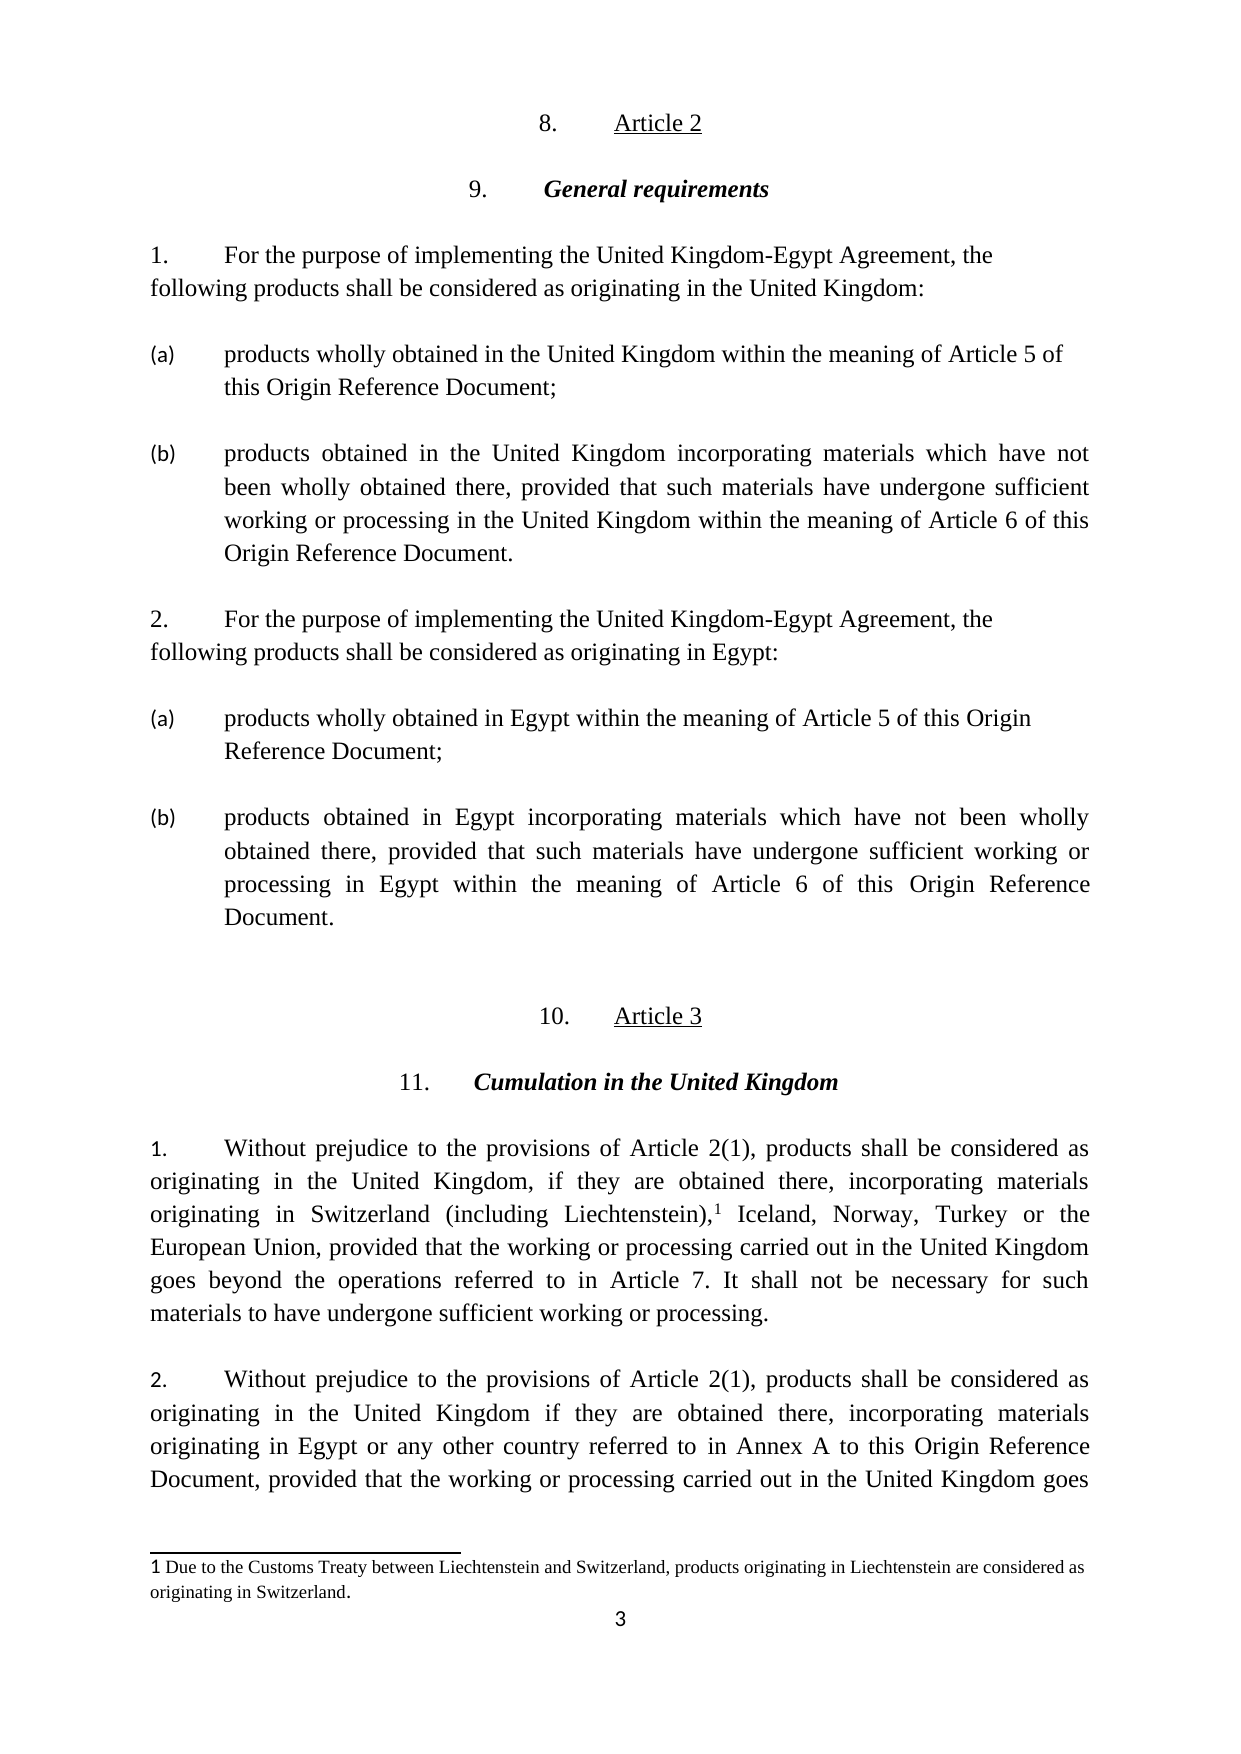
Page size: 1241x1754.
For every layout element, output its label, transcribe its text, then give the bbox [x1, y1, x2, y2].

subtitle Cumulation in the United Kingdom [150, 1067, 1090, 1096]
subtitle Article 2 [150, 108, 1090, 137]
list products obtained in Egypt incorporating materials which have not been wholly obtained there, provided that such materials have undergone sufficient working or processing in Egypt within the meaning of Article 6 of this Origin Reference Document. [150, 802, 1090, 931]
list products obtained in the United Kingdom incorporating materials which have not been wholly obtained there, provided that such materials have undergone sufficient working or processing in the United Kingdom within the meaning of Article 6 of this Origin Reference Document. [150, 438, 1090, 567]
list products wholly obtained in Egypt within the meaning of Article 5 of this Origin Reference Document; [150, 703, 1090, 765]
subtitle General requirements [150, 174, 1090, 203]
list Without prejudice to the provisions of Article 2(1), products shall be considered as originating in the United Kingdom if they are obtained there, incorporating materials originating in Egypt or any other country referred to in Annex A to this Origin Reference Document, provided that the working or processing carried out in the United Kingdom goes beyond the operations referred to in Article 7. It shall not be necessary for such materials to have undergone sufficient working or processing. [150, 1364, 1090, 1492]
list products wholly obtained in the United Kingdom within the meaning of Article 5 of this Origin Reference Document; [150, 339, 1090, 401]
list Due to the Customs Treaty between Liechtenstein and Switzerland, products originating in Liechtenstein are considered as originating in Switzerland. [150, 1553, 1090, 1604]
subtitle Article 3 [150, 1001, 1090, 1029]
list For the purpose of implementing the United Kingdom-Egypt Agreement, the following products shall be considered as originating in Egypt: [150, 604, 1090, 666]
list For the purpose of implementing the United Kingdom-Egypt Agreement, the following products shall be considered as originating in the United Kingdom: [150, 240, 1090, 302]
list Without prejudice to the provisions of Article 2(1), products shall be considered as originating in the United Kingdom, if they are obtained there, incorporating materials originating in Switzerland (including Liechtenstein), Iceland, Norway, Turkey or the European Union, provided that the working or processing carried out in the United Kingdom goes beyond the operations referred to in Article 7. It shall not be necessary for such materials to have undergone sufficient working or processing. [150, 1133, 1090, 1327]
